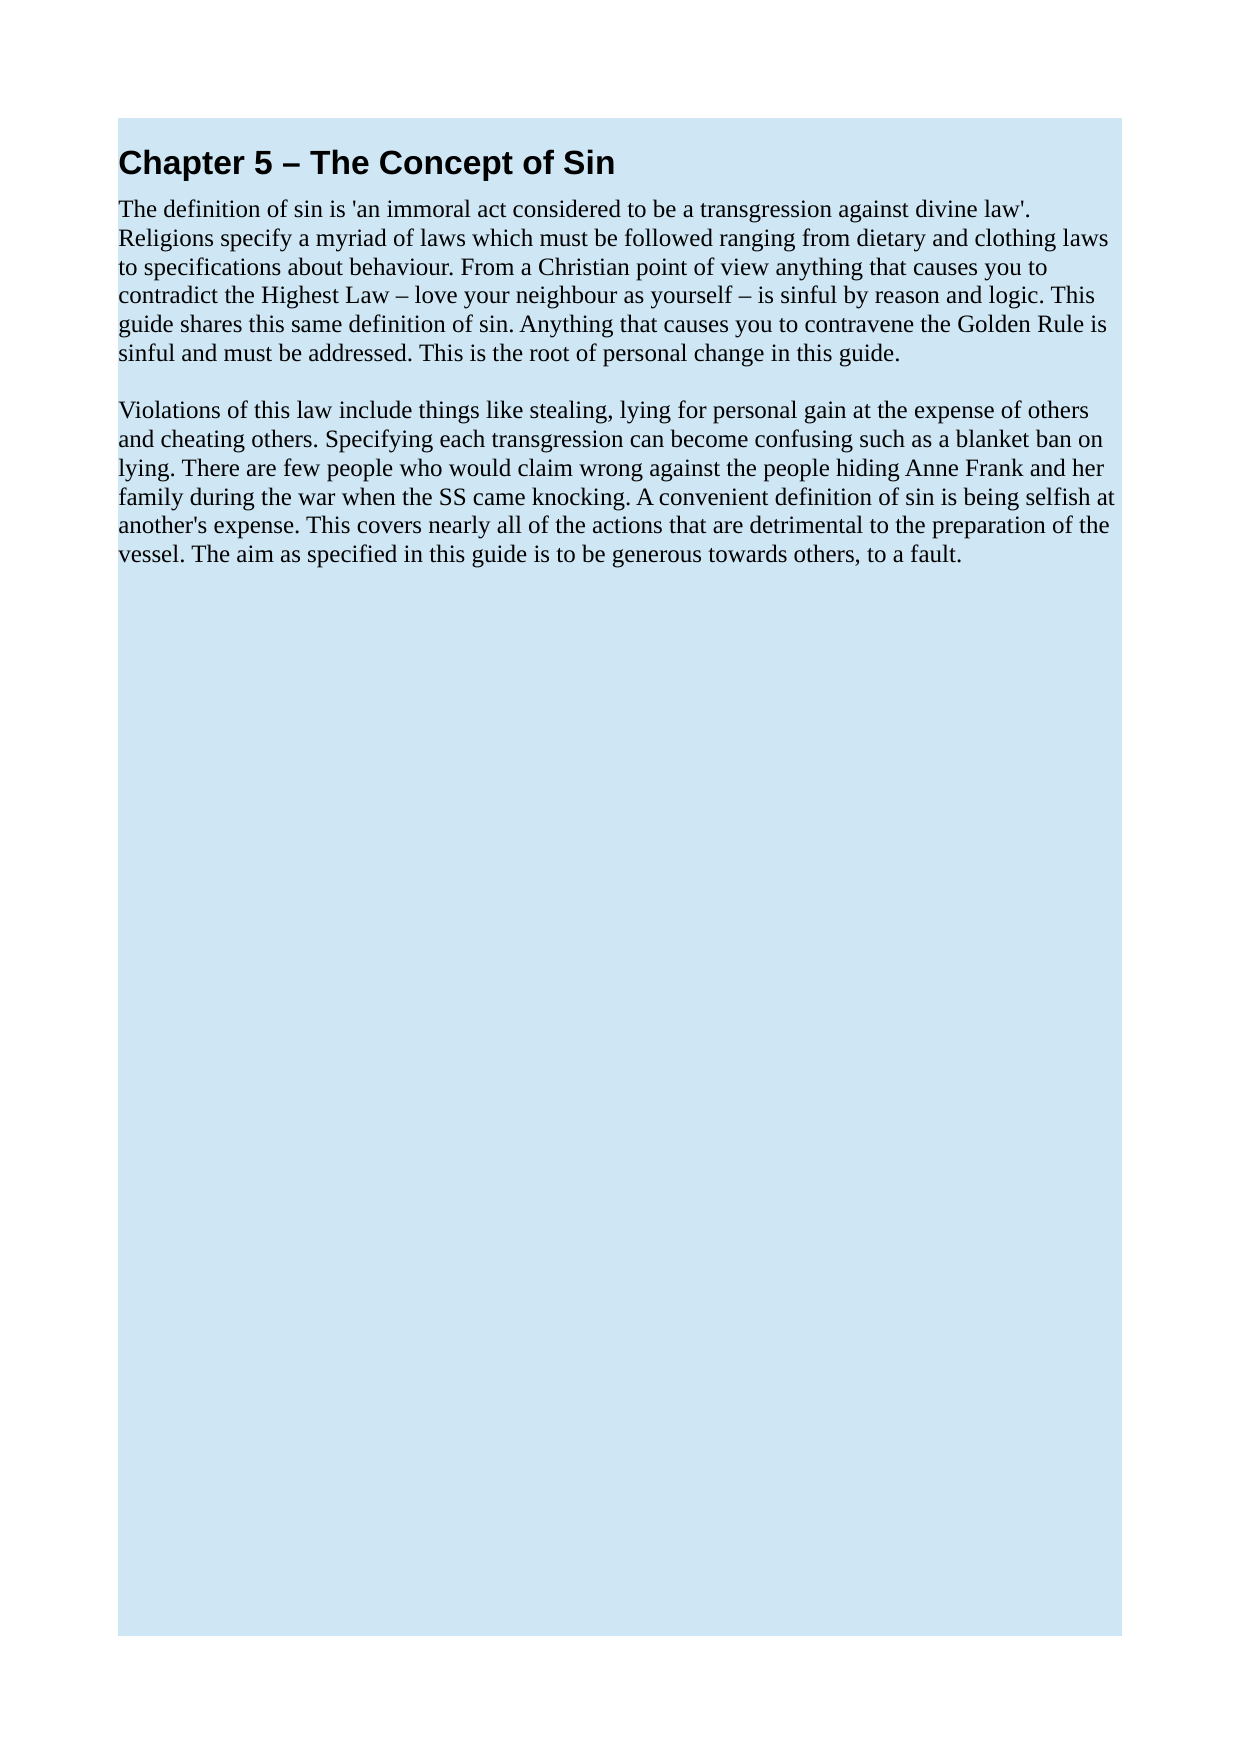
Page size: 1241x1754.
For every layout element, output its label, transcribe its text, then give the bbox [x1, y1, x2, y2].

subtitle Chapter 5 – The Concept of Sin [118, 143, 1122, 182]
text The definition of sin is 'an immoral act considered to be a transgression against divine law'. Religions specify a myriad of laws which must be followed ranging from dietary and clothing laws to specifications about behaviour. From a Christian point of view anything that causes you to contradict the Highest Law – love your neighbour as yourself – is sinful by reason and logic. This guide shares this same definition of sin. Anything that causes you to contravene the Golden Rule is sinful and must be addressed. This is the root of personal change in this guide. [118, 194, 1122, 367]
text Violations of this law include things like stealing, lying for personal gain at the expense of others and cheating others. Specifying each transgression can become confusing such as a blanket ban on lying. There are few people who would claim wrong against the people hiding Anne Frank and her family during the war when the SS came knocking. A convenient definition of sin is being selfish at another's expense. This covers nearly all of the actions that are detrimental to the preparation of the vessel. The aim as specified in this guide is to be generous towards others, to a fault. [118, 396, 1122, 568]
